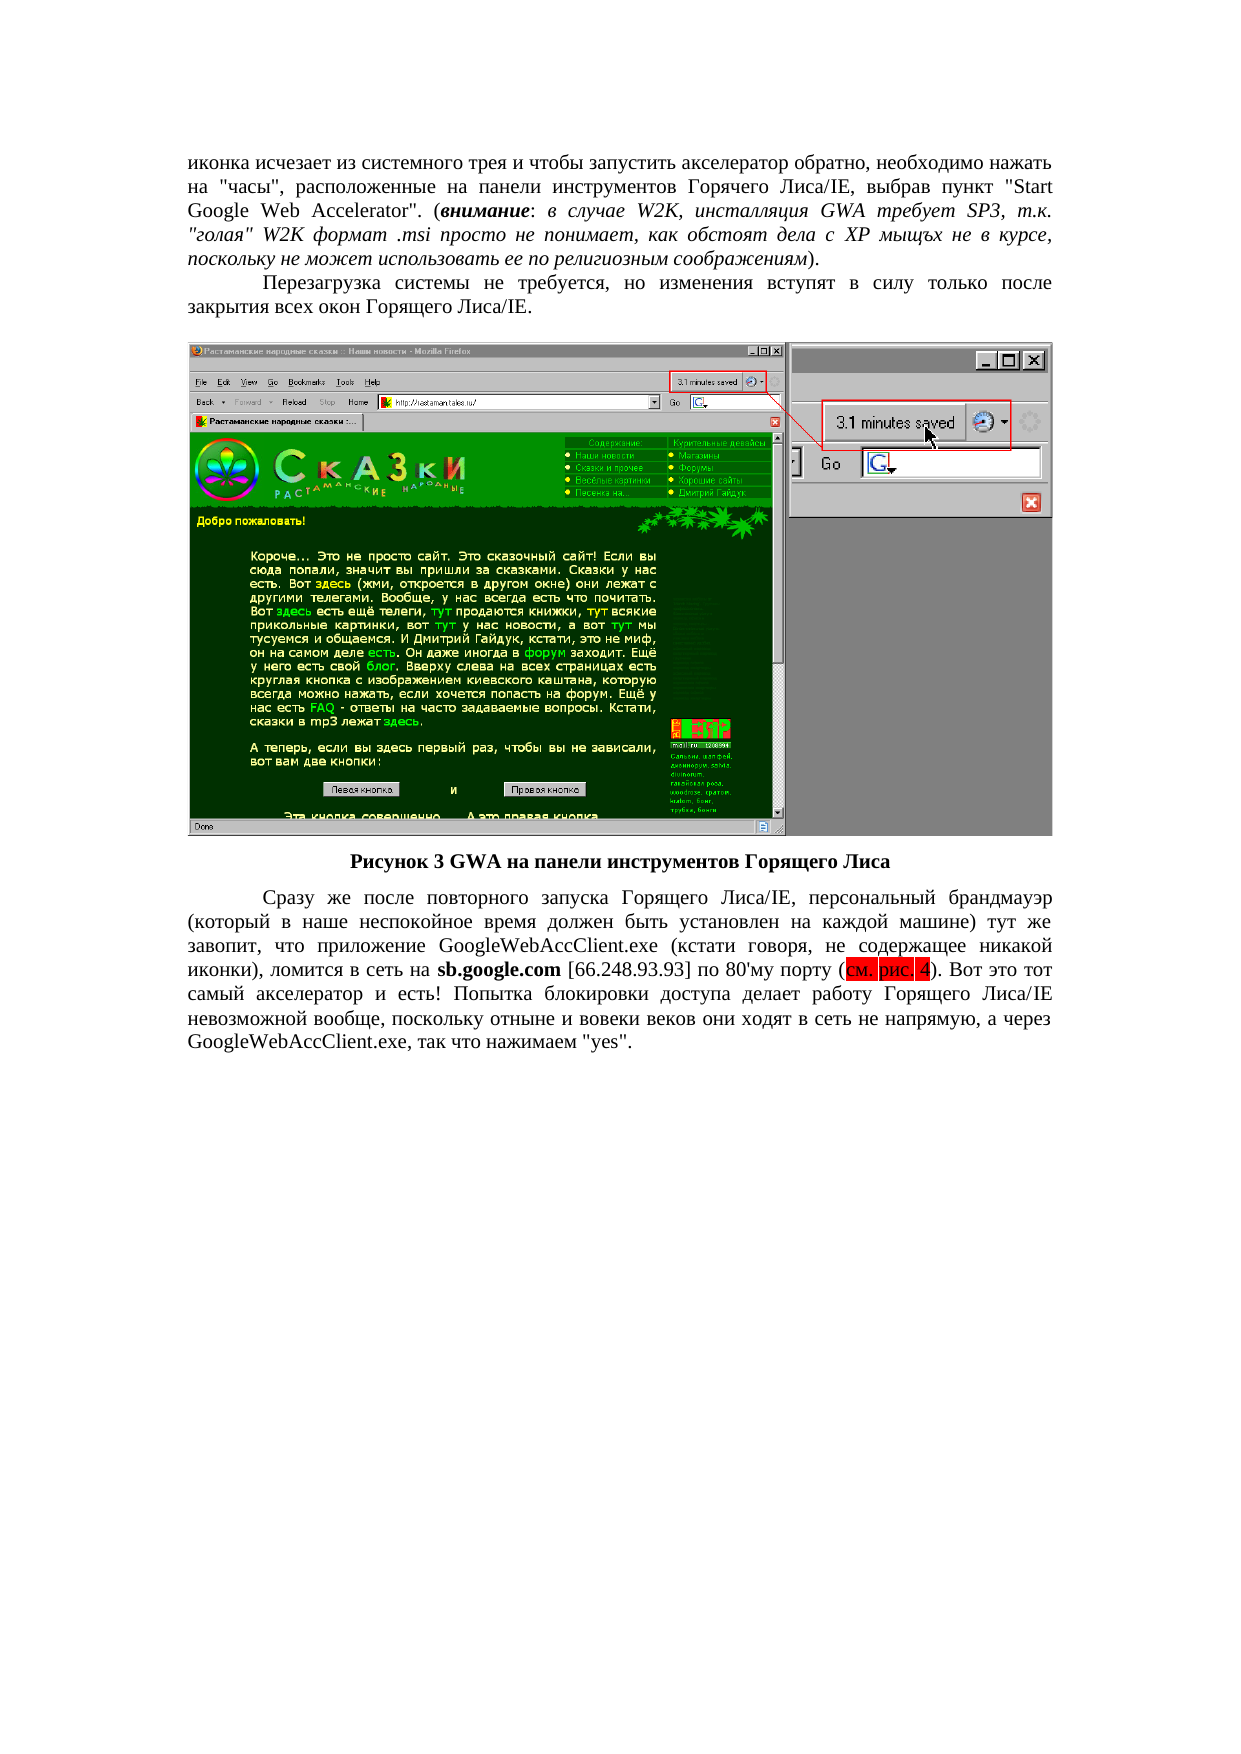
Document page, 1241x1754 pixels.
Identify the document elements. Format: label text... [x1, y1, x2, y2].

text Перезагрузка системы не требуется, но изменения вступят в силу только после закрытия всех окон Горящего Лиса/IE. [187, 270, 1053, 318]
picture [187, 342, 1053, 836]
text Рисунок 3 GWA на панели инструментов Горящего Лиса [187, 848, 1053, 873]
text Сразу же после повторного запуска Горящего Лиса/IE, персональный брандмауэр (который в наше неспокойное время должен быть установлен на каждой машине) тут же завопит, что приложение GoogleWebAccClient.exe (кстати говоря, не содержащее никакой иконки), ломится в сеть на sb.google.com [66.248.93.93] по 80'му порту (см. рис. 4). Вот это тот самый акселератор и есть! Попытка блокировки доступа делает работу Горящего Лиса/IE невозможной вообще, поскольку отныне и вовеки веков они ходят в сеть не напрямую, а через GoogleWebAccClient.exe, так что нажимаем "yes". [187, 885, 1053, 1053]
text иконка исчезает из системного трея и чтобы запустить акселератор обратно, необходимо нажать на "часы", расположенные на панели инструментов Горячего Лиса/IE, выбрав пункт "Start Google Web Accelerator". (внимание: в случае W2K, инсталляция GWA требует SP3, т.к. "голая" W2K формат .msi просто не понимает, как обстоят дела с XP мыщъх не в курсе, поскольку не может использовать ее по религиозным соображениям). [187, 150, 1053, 270]
